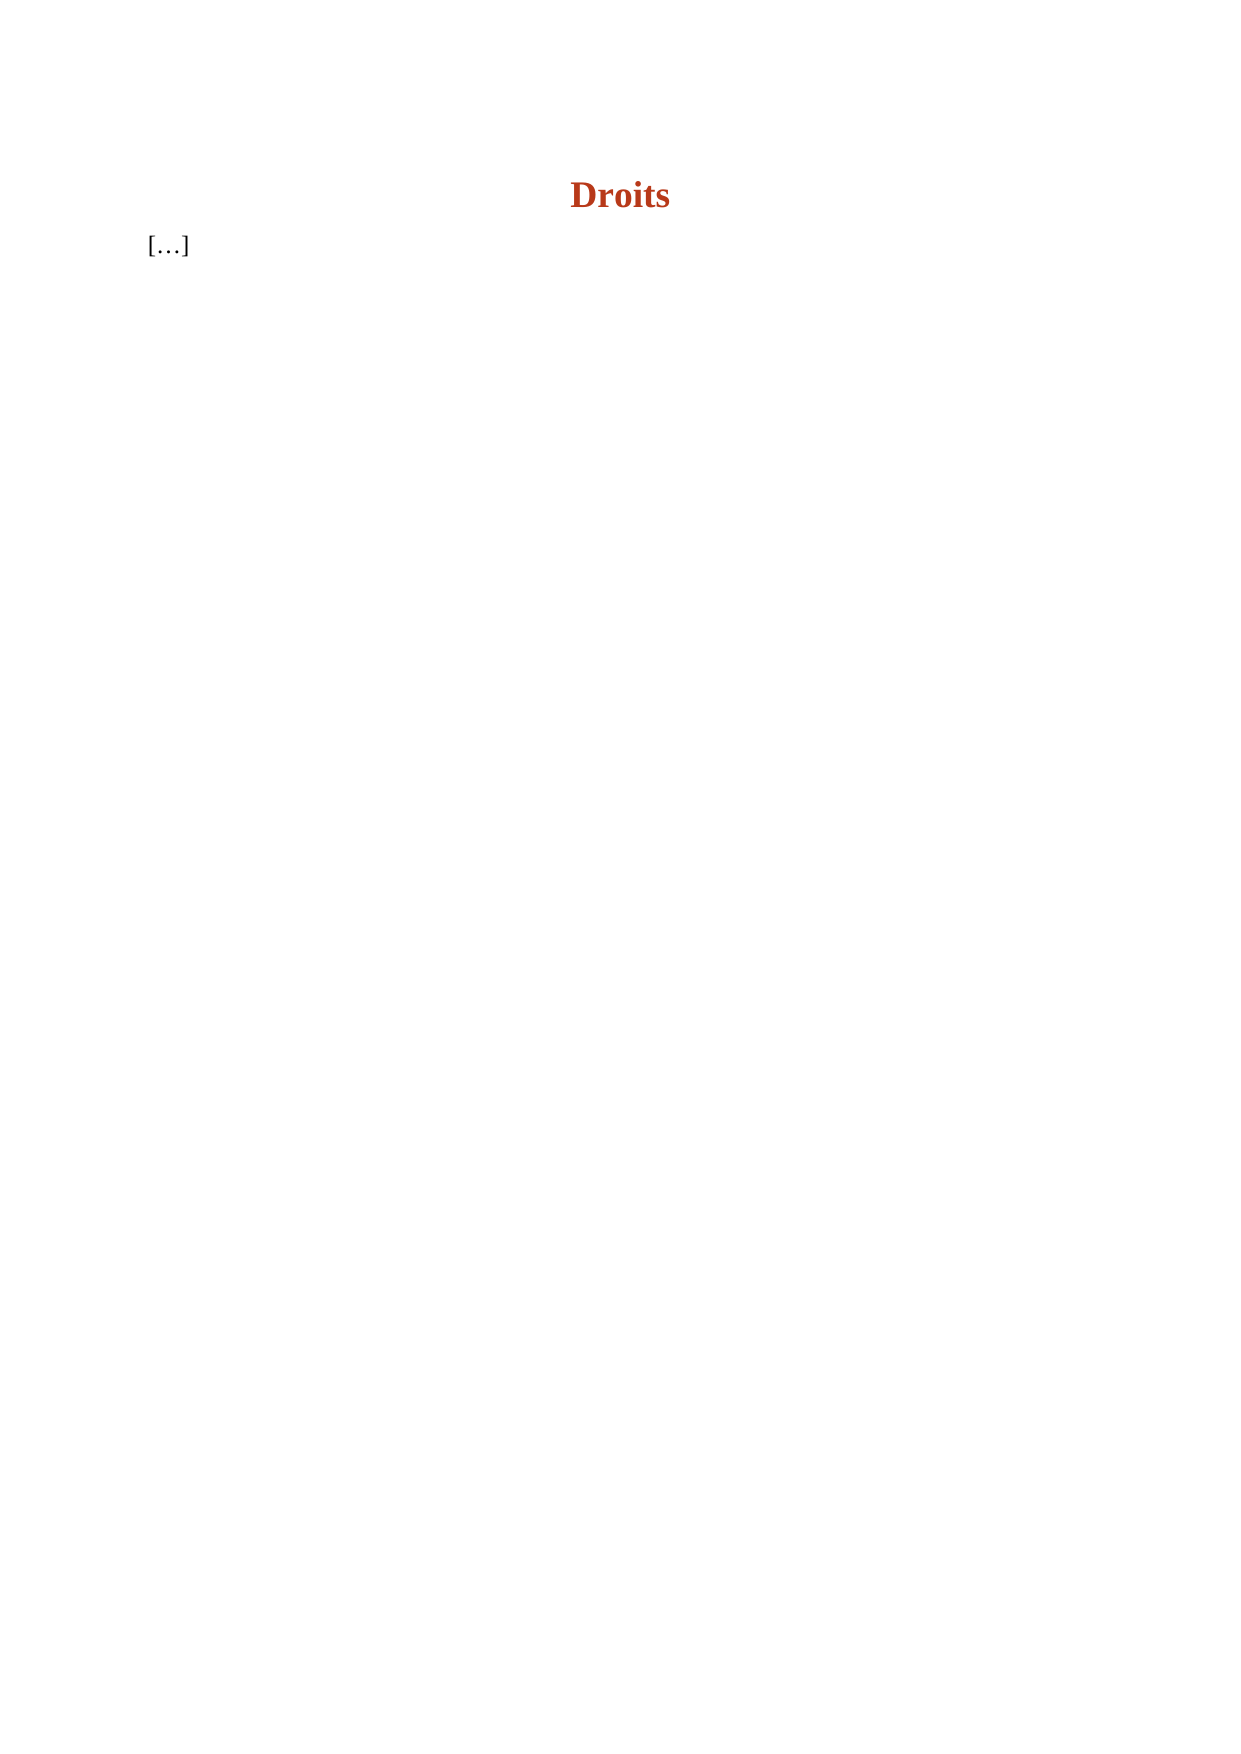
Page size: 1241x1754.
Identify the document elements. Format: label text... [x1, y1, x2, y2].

text […] [148, 230, 1093, 259]
subtitle Droits [148, 173, 1093, 216]
